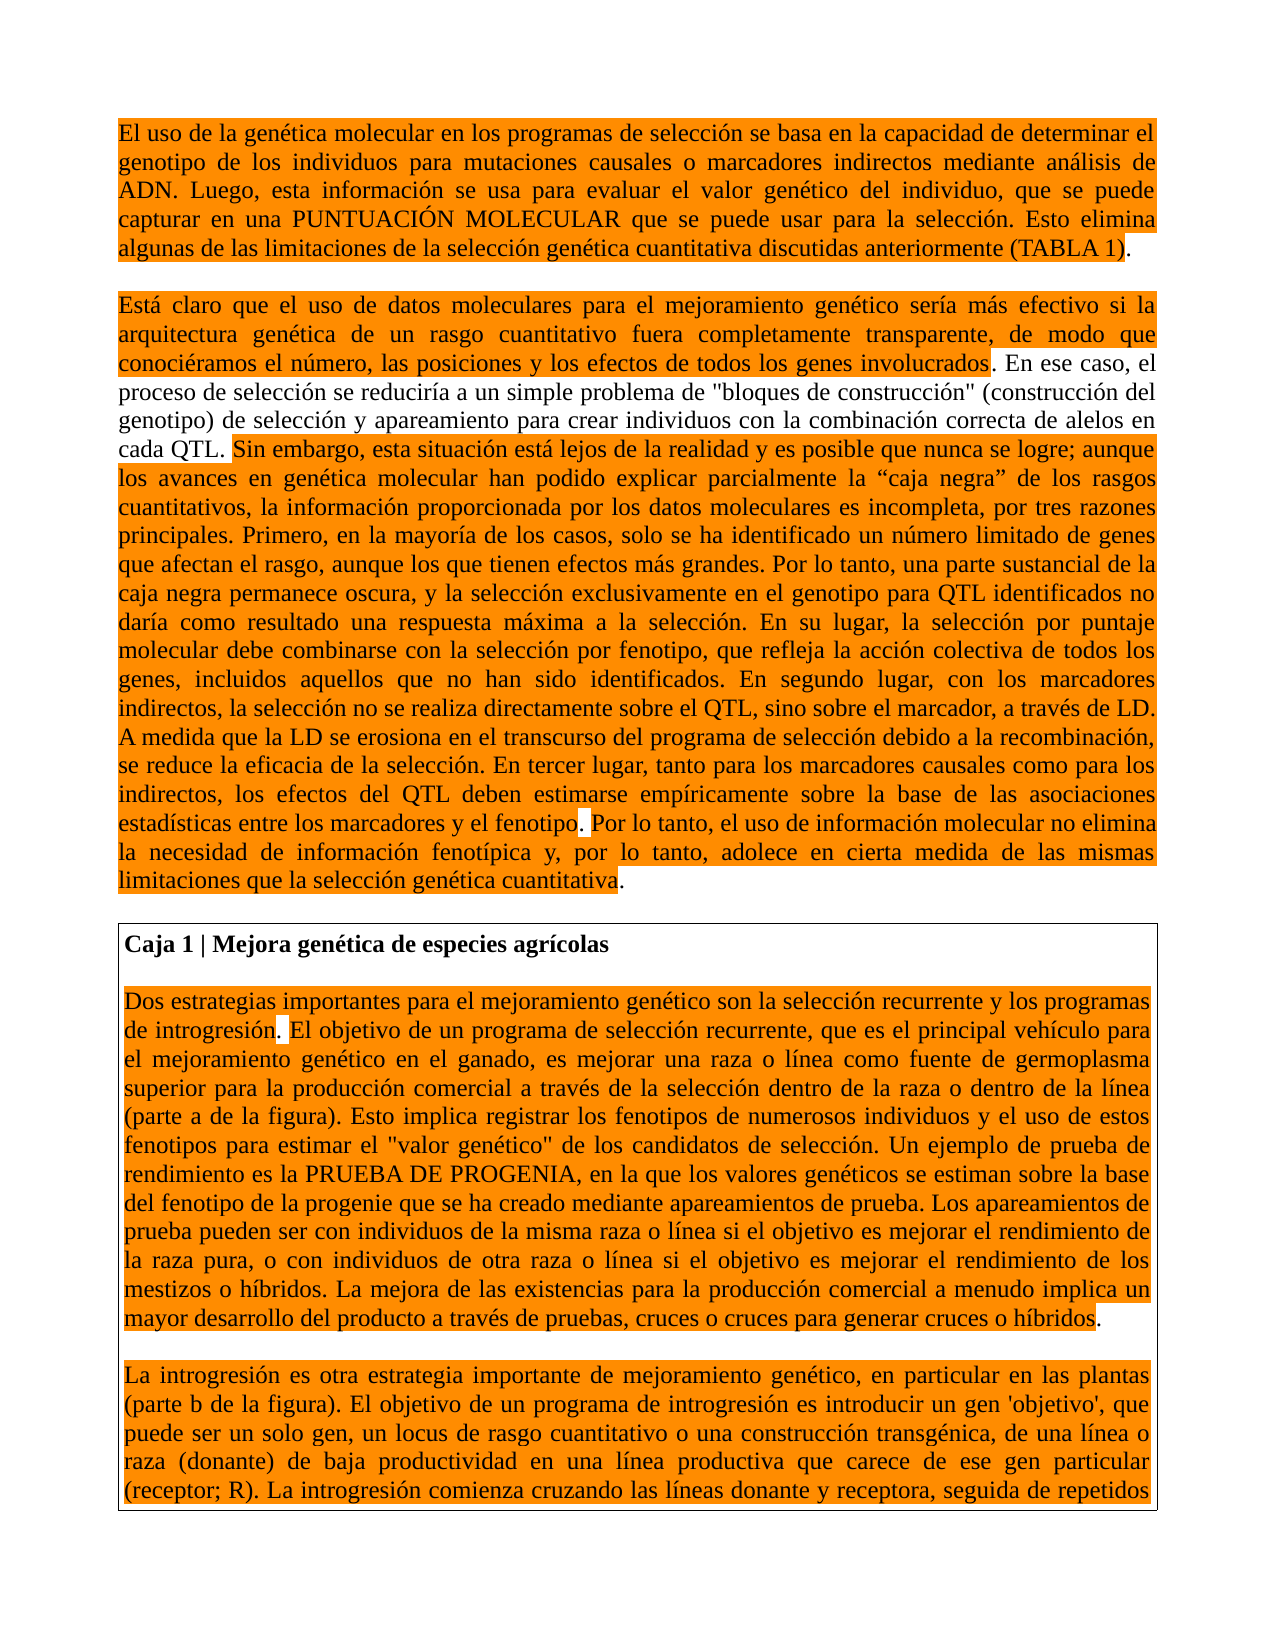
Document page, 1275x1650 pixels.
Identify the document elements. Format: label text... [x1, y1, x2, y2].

table_header Caja 1 | Mejora genética de especies agrícolas Dos estrategias importantes para el mejoramiento genético son la selección recurrente y los programas de introgresión. El objetivo de un programa de selección recurrente, que es el principal vehículo para el mejoramiento genético en el ganado, es mejorar una raza o línea como fuente de germoplasma superior para la producción comercial a través de la selección dentro de la raza o dentro de la línea (parte a de la figura). Esto implica registrar los fenotipos de numerosos individuos y el uso de estos fenotipos para estimar el "valor genético" de los candidatos de selección. Un ejemplo de prueba de rendimiento es la PRUEBA DE PROGENIA, en la que los valores genéticos se estiman sobre la base del fenotipo de la progenie que se ha creado mediante apareamientos de prueba. Los apareamientos de prueba pueden ser con individuos de la misma raza o línea si el objetivo es mejorar el rendimiento de la raza pura, o con individuos de otra raza o línea si el objetivo es mejorar el rendimiento de los mestizos o híbridos. La mejora de las existencias para la producción comercial a menudo implica un mayor desarrollo del producto a través de pruebas, cruces o cruces para generar cruces o híbridos. La introgresión es otra estrategia importante de mejoramiento genético, en particular en las plantas (parte b de la figura). El objetivo de un programa de introgresión es introducir un gen 'objetivo', que puede ser un solo gen, un locus de rasgo cuantitativo o una construcción transgénica, de una línea o raza (donante) de baja productividad en una línea productiva que carece de ese gen particular (receptor; R). La introgresión comienza cruzando las líneas donante y receptora, seguida de repetidos [119, 924, 1157, 1510]
text Está claro que el uso de datos moleculares para el mejoramiento genético sería más efectivo si la arquitectura genética de un rasgo cuantitativo fuera completamente transparente, de modo que conociéramos el número, las posiciones y los efectos de todos los genes involucrados. En ese caso, el proceso de selección se reduciría a un simple problema de "bloques de construcción" (construcción del genotipo) de selección y apareamiento para crear individuos con la combinación correcta de alelos en cada QTL. Sin embargo, esta situación está lejos de la realidad y es posible que nunca se logre; aunque los avances en genética molecular han podido explicar parcialmente la “caja negra” de los rasgos cuantitativos, la información proporcionada por los datos moleculares es incompleta, por tres razones principales. Primero, en la mayoría de los casos, solo se ha identificado un número limitado de genes que afectan el rasgo, aunque los que tienen efectos más grandes. Por lo tanto, una parte sustancial de la caja negra permanece oscura, y la selección exclusivamente en el genotipo para QTL identificados no daría como resultado una respuesta máxima a la selección. En su lugar, la selección por puntaje molecular debe combinarse con la selección por fenotipo, que refleja la acción colectiva de todos los genes, incluidos aquellos que no han sido identificados. En segundo lugar, con los marcadores indirectos, la selección no se realiza directamente sobre el QTL, sino sobre el marcador, a través de LD. A medida que la LD se erosiona en el transcurso del programa de selección debido a la recombinación, se reduce la eficacia de la selección. En tercer lugar, tanto para los marcadores causales como para los indirectos, los efectos del QTL deben estimarse empíricamente sobre la base de las asociaciones estadísticas entre los marcadores y el fenotipo. Por lo tanto, el uso de información molecular no elimina la necesidad de información fenotípica y, por lo tanto, adolece en cierta medida de las mismas limitaciones que la selección genética cuantitativa. [118, 291, 1157, 894]
text El uso de la genética molecular en los programas de selección se basa en la capacidad de determinar el genotipo de los individuos para mutaciones causales o marcadores indirectos mediante análisis de ADN. Luego, esta información se usa para evaluar el valor genético del individuo, que se puede capturar en una PUNTUACIÓN MOLECULAR que se puede usar para la selección. Esto elimina algunas de las limitaciones de la selección genética cuantitativa discutidas anteriormente (TABLA 1). [118, 118, 1157, 262]
